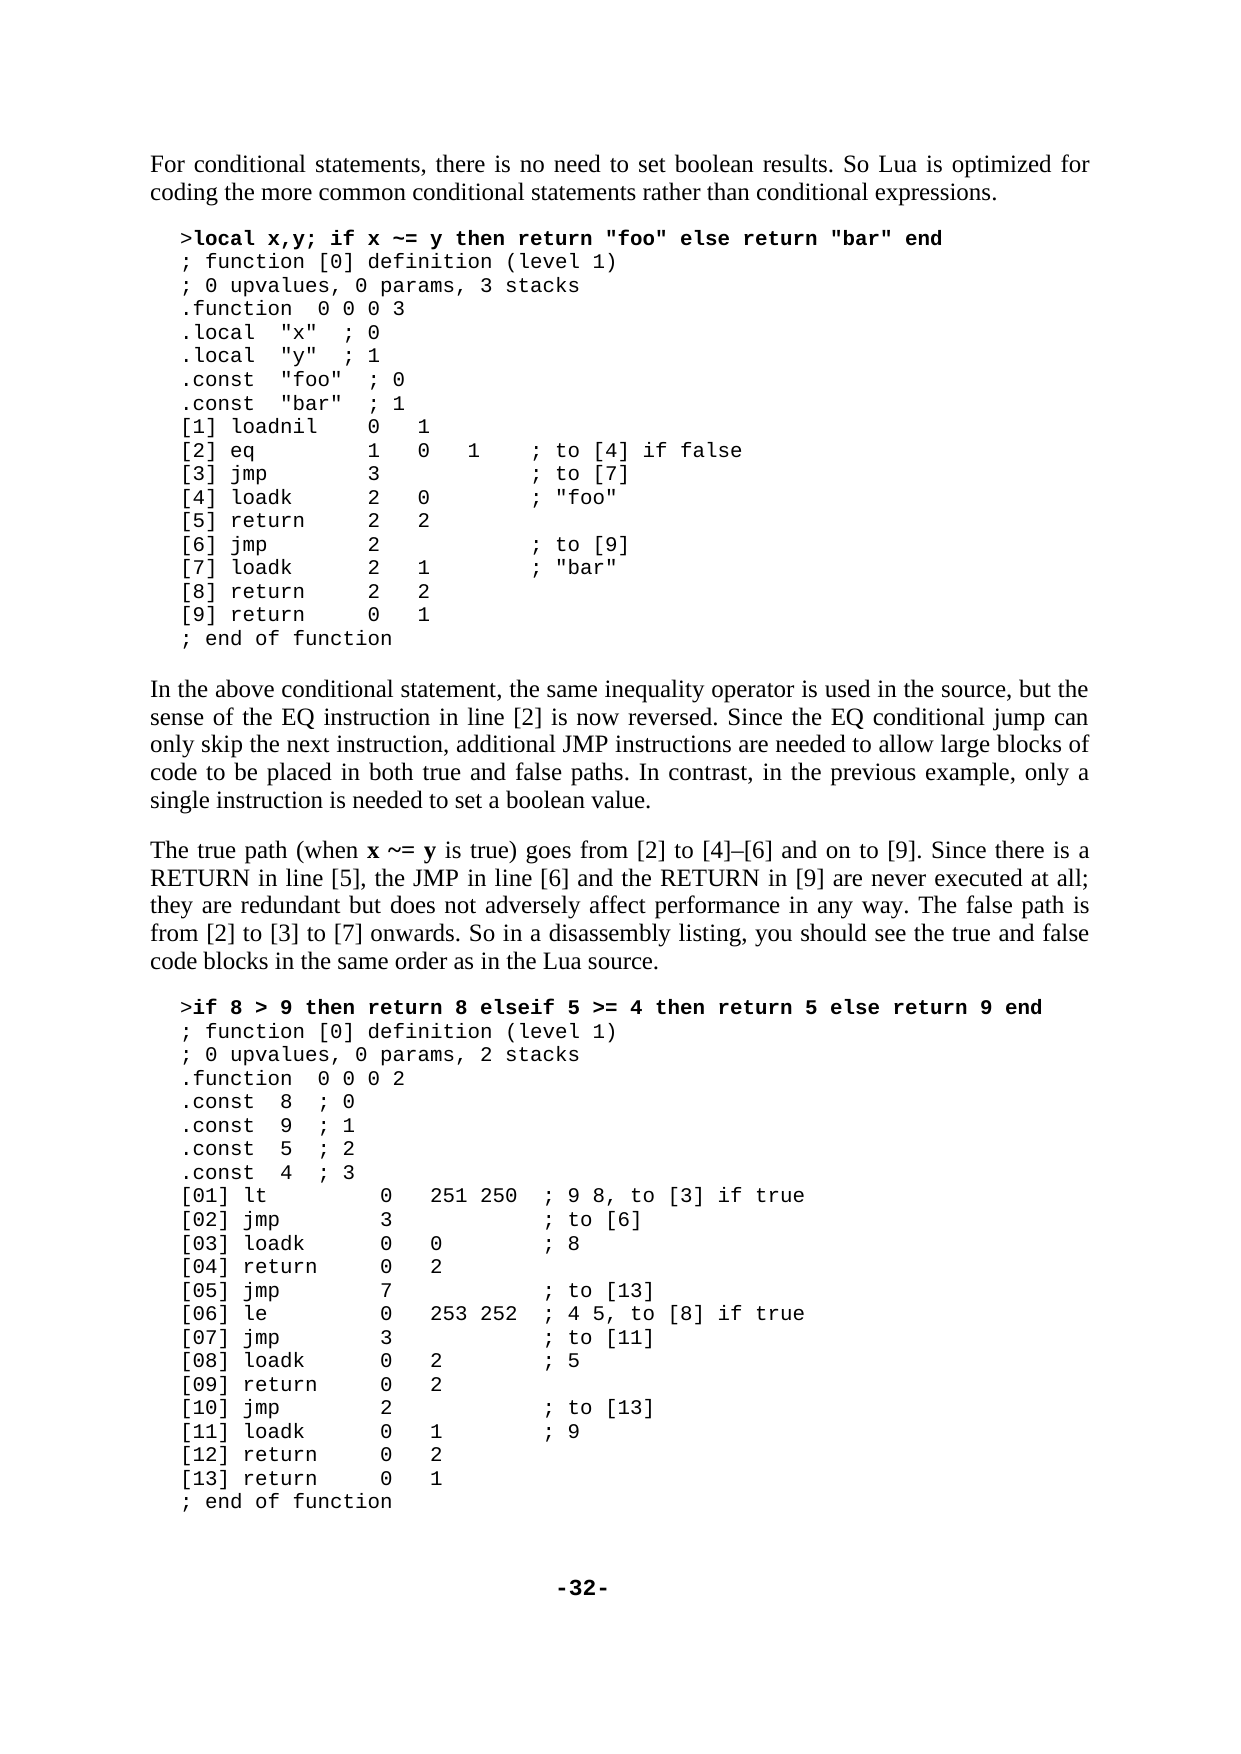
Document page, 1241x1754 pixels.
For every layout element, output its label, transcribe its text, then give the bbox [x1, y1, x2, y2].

text >local x,y; if x ~= y then return "foo" else return "bar" end [180, 228, 1091, 251]
text [03] loadk 0 0 ; 8 [180, 1233, 1091, 1256]
text [4] loadk 2 0 ; "foo" [180, 487, 1091, 510]
text [09] return 0 2 [180, 1374, 1091, 1397]
text .const "foo" ; 0 [180, 369, 1091, 393]
text >if 8 > 9 then return 8 elseif 5 >= 4 then return 5 else return 9 end [180, 997, 1091, 1021]
text .const 8 ; 0 [180, 1091, 1091, 1115]
text [2] eq 1 0 1 ; to [4] if false [180, 440, 1091, 463]
text .const 5 ; 2 [180, 1138, 1091, 1162]
text .function 0 0 0 3 [180, 298, 1091, 322]
text [13] return 0 1 [180, 1468, 1091, 1492]
text [1] loadnil 0 1 [180, 416, 1091, 440]
text [3] jmp 3 ; to [7] [180, 463, 1091, 487]
text [07] jmp 3 ; to [11] [180, 1327, 1091, 1350]
text [01] lt 0 251 250 ; 9 8, to [3] if true [180, 1186, 1091, 1209]
text ; 0 upvalues, 0 params, 2 stacks [180, 1044, 1091, 1068]
text .local "x" ; 0 [180, 322, 1091, 346]
text ; end of function [180, 628, 1091, 652]
text [9] return 0 1 [180, 604, 1091, 628]
text [02] jmp 3 ; to [6] [180, 1209, 1091, 1233]
text [12] return 0 2 [180, 1444, 1091, 1468]
text In the above conditional statement, the same inequality operator is used in the source, but the sense of the EQ instruction in line [2] is now reversed. Since the EQ conditional jump can only skip the next instruction, additional JMP instructions are needed to allow large blocks of code to be placed in both true and false paths. In contrast, in the previous example, only a single instruction is needed to set a boolean value. [150, 675, 1091, 814]
text [11] loadk 0 1 ; 9 [180, 1421, 1091, 1444]
text [5] return 2 2 [180, 510, 1091, 534]
text [10] jmp 2 ; to [13] [180, 1397, 1091, 1421]
text ; end of function [180, 1492, 1091, 1515]
text .const 4 ; 3 [180, 1162, 1091, 1186]
text [04] return 0 2 [180, 1256, 1091, 1280]
text ; 0 upvalues, 0 params, 3 stacks [180, 275, 1091, 298]
text [05] jmp 7 ; to [13] [180, 1280, 1091, 1303]
text .local "y" ; 1 [180, 346, 1091, 369]
text For conditional statements, there is no need to set boolean results. So Lua is optimized for coding the more common conditional statements rather than conditional expressions. [150, 150, 1091, 205]
text [7] loadk 2 1 ; "bar" [180, 557, 1091, 581]
text [08] loadk 0 2 ; 5 [180, 1350, 1091, 1374]
text [6] jmp 2 ; to [9] [180, 534, 1091, 557]
text The true path (when x ~= y is true) goes from [2] to [4]–[6] and on to [9]. Since there is a RETURN in line [5], the JMP in line [6] and the RETURN in [9] are never executed at all; they are redundant but does not adversely affect performance in any way. The false path is from [2] to [3] to [7] onwards. So in a disassembly listing, you should see the true and false code blocks in the same order as in the Lua source. [150, 836, 1091, 975]
text ; function [0] definition (level 1) [180, 251, 1091, 275]
text .const 9 ; 1 [180, 1115, 1091, 1138]
text [06] le 0 253 252 ; 4 5, to [8] if true [180, 1303, 1091, 1327]
text ; function [0] definition (level 1) [180, 1021, 1091, 1044]
text [8] return 2 2 [180, 581, 1091, 604]
text .const "bar" ; 1 [180, 393, 1091, 416]
text .function 0 0 0 2 [180, 1068, 1091, 1091]
